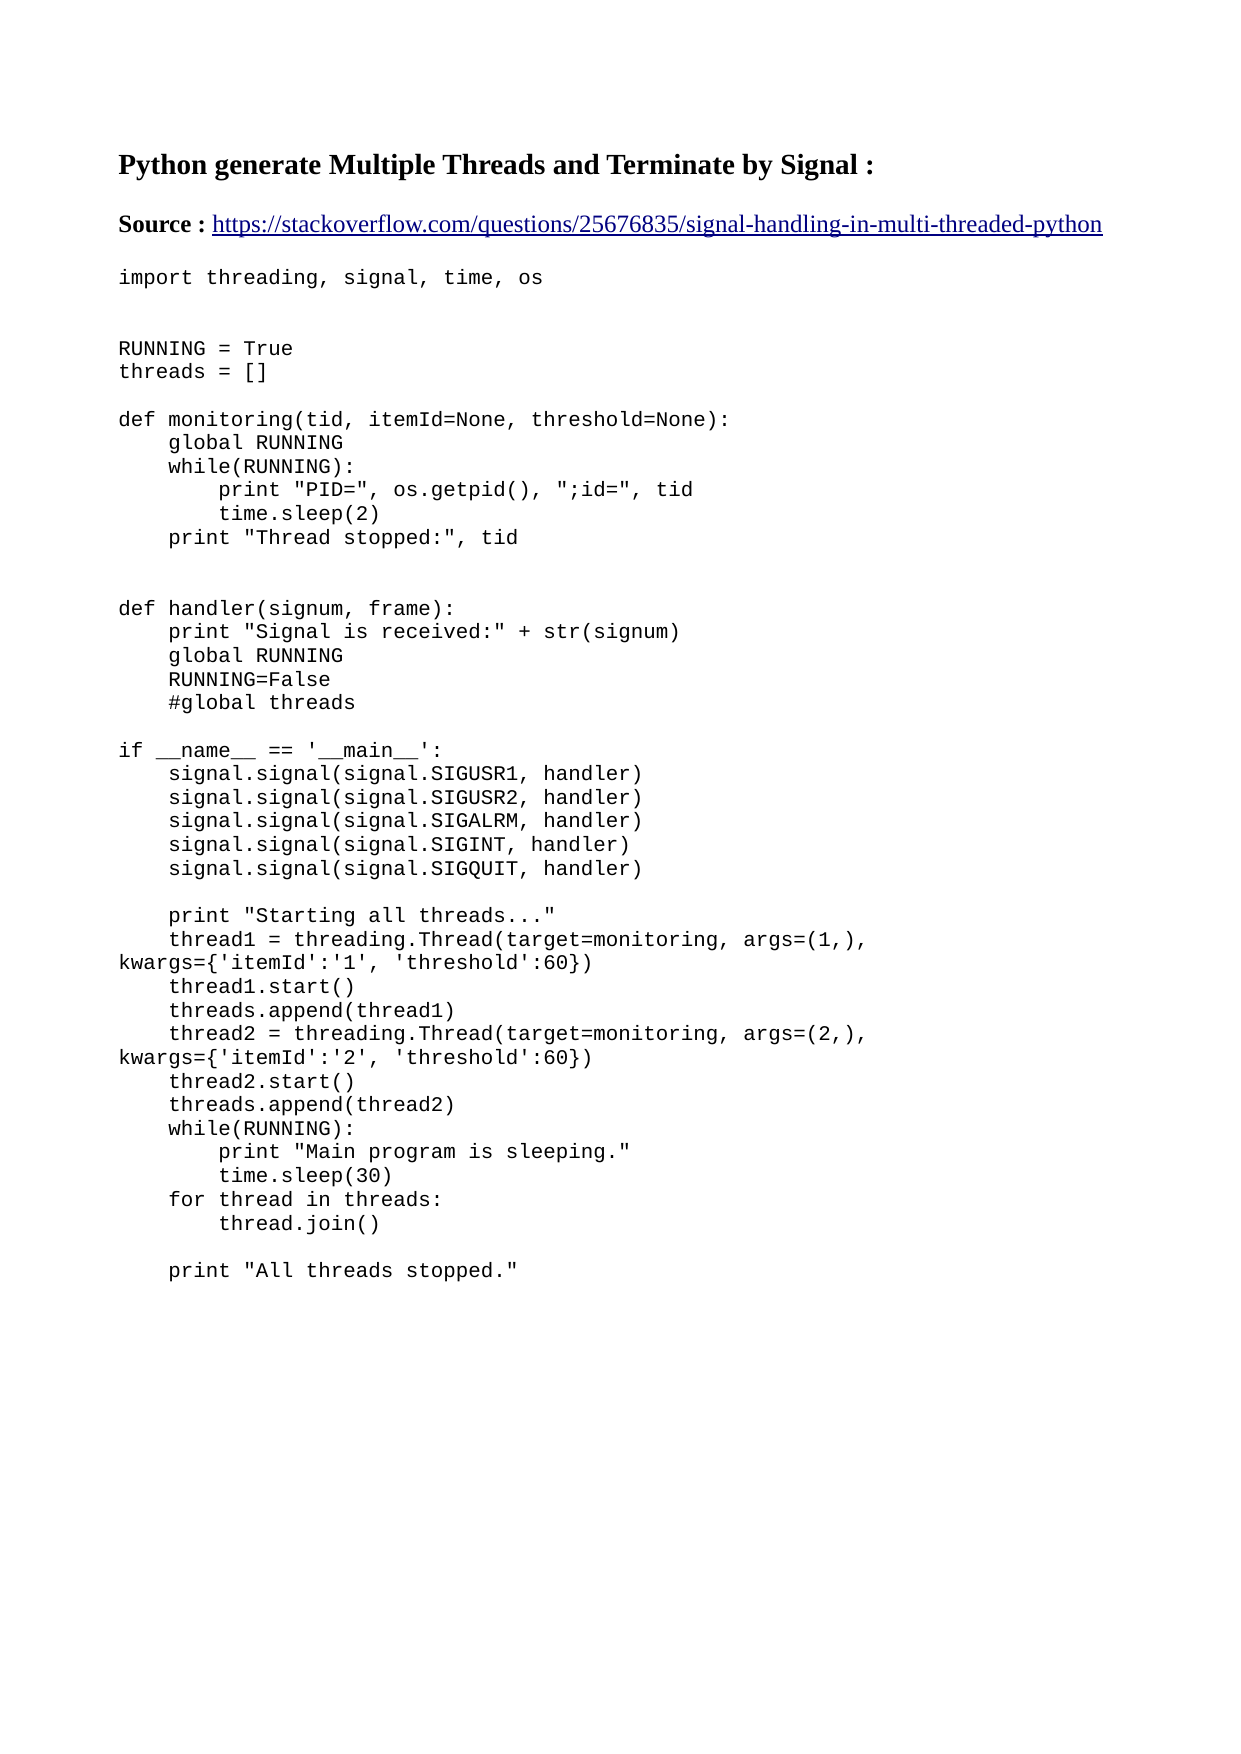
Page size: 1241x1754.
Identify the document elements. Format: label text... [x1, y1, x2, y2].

text def monitoring(tid, itemId=None, threshold=None): [118, 408, 1122, 432]
text threads.append(thread2) [118, 1094, 1122, 1118]
text Python generate Multiple Threads and Terminate by Signal : [118, 147, 1122, 180]
text thread2 = threading.Thread(target=monitoring, args=(2,), kwargs={'itemId':'2', 'threshold':60}) [118, 1023, 1122, 1071]
text time.sleep(2) [118, 503, 1122, 527]
text thread1 = threading.Thread(target=monitoring, args=(1,), kwargs={'itemId':'1', 'threshold':60}) [118, 929, 1122, 976]
text global RUNNING [118, 645, 1122, 669]
text while(RUNNING): [118, 456, 1122, 479]
text if __name__ == '__main__': [118, 739, 1122, 763]
text thread2.start() [118, 1071, 1122, 1094]
text Source : https://stackoverflow.com/questions/25676835/signal-handling-in-multi-threaded-python [118, 209, 1122, 238]
text signal.signal(signal.SIGINT, handler) [118, 834, 1122, 858]
text threads = [] [118, 361, 1122, 385]
text thread1.start() [118, 976, 1122, 1000]
text print "Thread stopped:", tid [118, 527, 1122, 550]
text while(RUNNING): [118, 1118, 1122, 1142]
text print "PID=", os.getpid(), ";id=", tid [118, 479, 1122, 503]
text signal.signal(signal.SIGQUIT, handler) [118, 858, 1122, 881]
text import threading, signal, time, os [118, 267, 1122, 290]
text RUNNING = True [118, 338, 1122, 361]
text RUNNING=False [118, 669, 1122, 692]
text signal.signal(signal.SIGUSR1, handler) [118, 763, 1122, 787]
text signal.signal(signal.SIGALRM, handler) [118, 811, 1122, 834]
text thread.join() [118, 1212, 1122, 1236]
text print "Signal is received:" + str(signum) [118, 621, 1122, 645]
text def handler(signum, frame): [118, 598, 1122, 621]
text signal.signal(signal.SIGUSR2, handler) [118, 787, 1122, 811]
text global RUNNING [118, 432, 1122, 456]
text time.sleep(30) [118, 1165, 1122, 1189]
text print "Starting all threads..." [118, 905, 1122, 929]
text for thread in threads: [118, 1189, 1122, 1212]
text threads.append(thread1) [118, 1000, 1122, 1023]
text print "All threads stopped." [118, 1260, 1122, 1283]
text #global threads [118, 692, 1122, 716]
text print "Main program is sleeping." [118, 1142, 1122, 1165]
